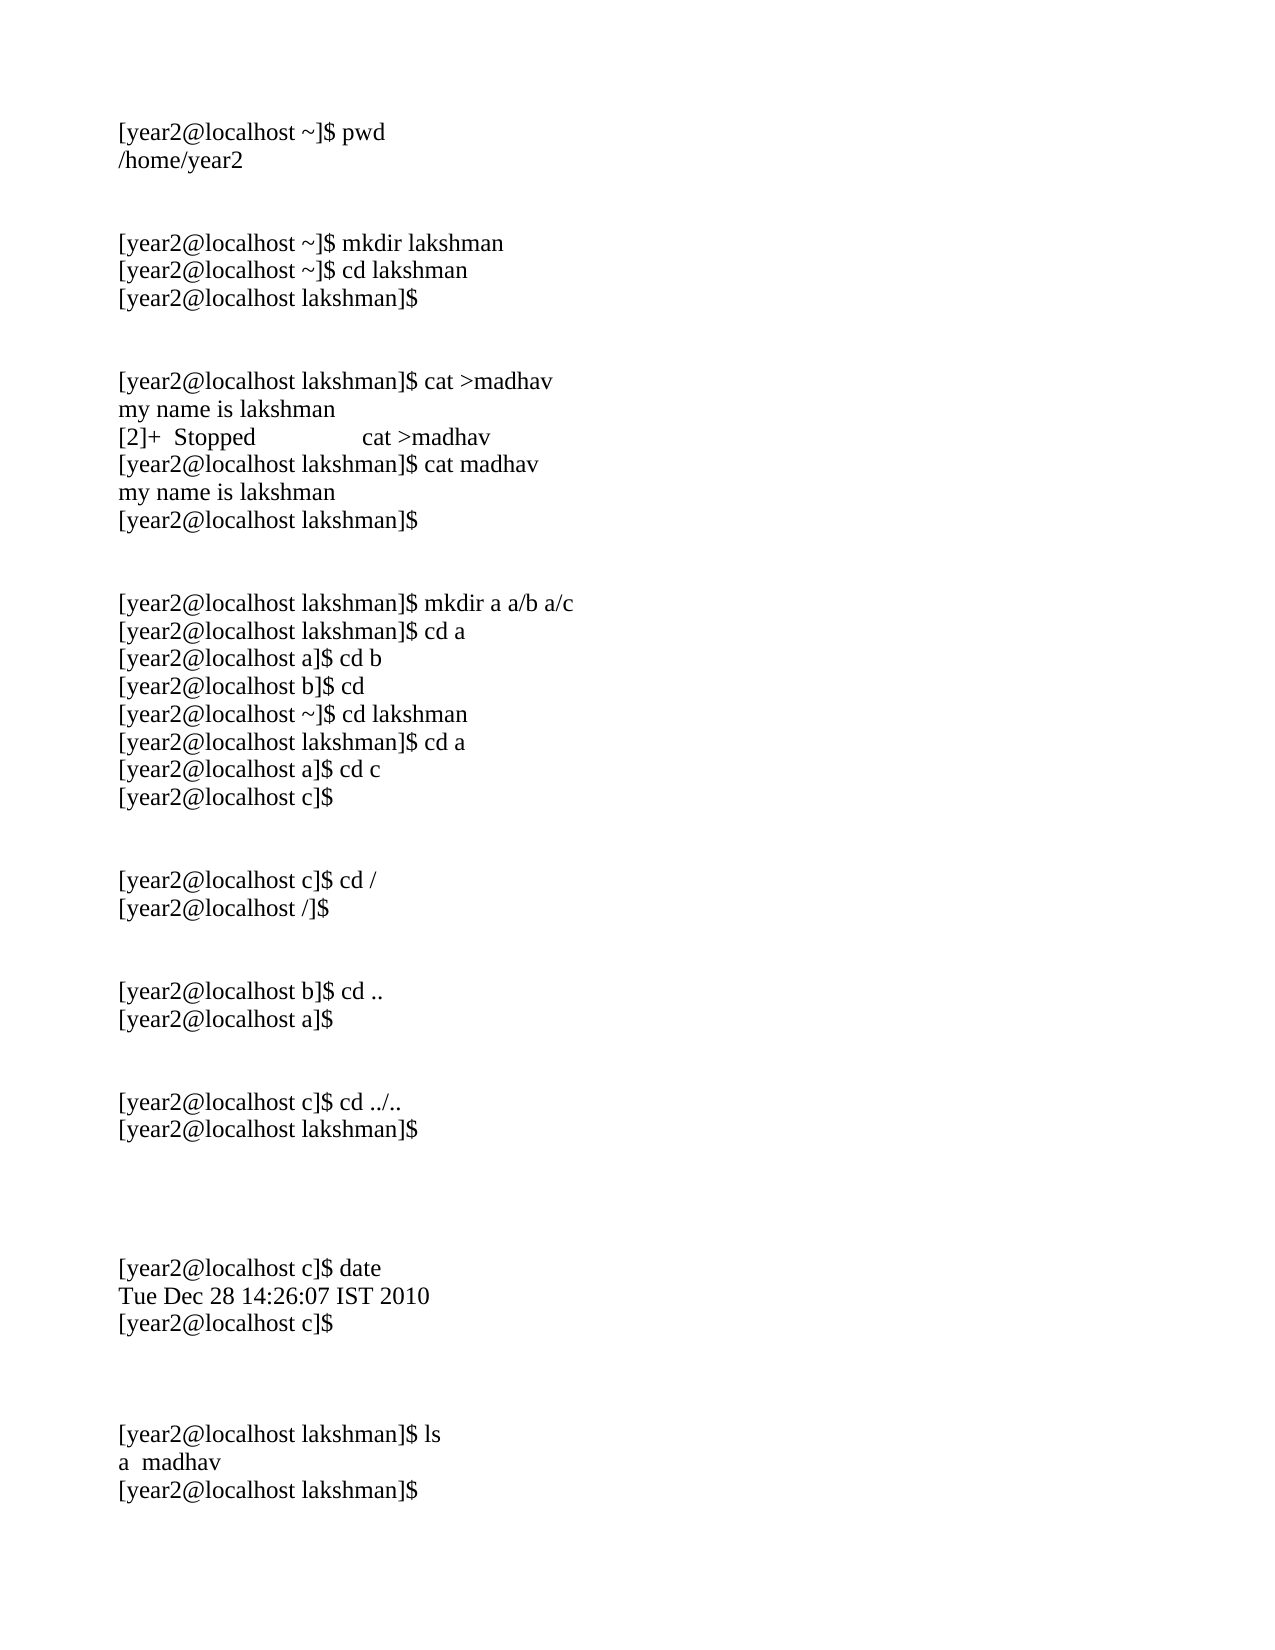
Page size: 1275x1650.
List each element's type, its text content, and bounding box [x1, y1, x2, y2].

text [year2@localhost c]$ date [118, 1254, 1157, 1282]
text [year2@localhost lakshman]$ cd a [118, 728, 1157, 755]
text [year2@localhost lakshman]$ [118, 1116, 1157, 1143]
text [year2@localhost ~]$ cd lakshman [118, 700, 1157, 728]
text [year2@localhost b]$ cd [118, 672, 1157, 700]
text a madhav [118, 1448, 1157, 1476]
text [year2@localhost lakshman]$ cat >madhav [118, 367, 1157, 395]
text [year2@localhost a]$ [118, 1005, 1157, 1032]
text [year2@localhost a]$ cd b [118, 644, 1157, 672]
text [year2@localhost ~]$ mkdir lakshman [118, 229, 1157, 257]
text my name is lakshman [118, 395, 1157, 423]
text [year2@localhost lakshman]$ cat madhav [118, 451, 1157, 478]
text [year2@localhost /]$ [118, 894, 1157, 922]
text [year2@localhost b]$ cd .. [118, 977, 1157, 1005]
text [year2@localhost lakshman]$ ls [118, 1420, 1157, 1448]
text [year2@localhost lakshman]$ [118, 1476, 1157, 1503]
text [year2@localhost c]$ cd ../.. [118, 1088, 1157, 1116]
text [year2@localhost c]$ cd / [118, 866, 1157, 894]
text [year2@localhost ~]$ cd lakshman [118, 257, 1157, 284]
text [year2@localhost lakshman]$ mkdir a a/b a/c [118, 589, 1157, 617]
text [year2@localhost lakshman]$ [118, 284, 1157, 312]
text [year2@localhost ~]$ pwd [118, 118, 1157, 146]
text [year2@localhost c]$ [118, 1309, 1157, 1337]
text [year2@localhost c]$ [118, 783, 1157, 811]
text [year2@localhost a]$ cd c [118, 755, 1157, 783]
text [year2@localhost lakshman]$ cd a [118, 617, 1157, 644]
text Tue Dec 28 14:26:07 IST 2010 [118, 1282, 1157, 1309]
text /home/year2 [118, 146, 1157, 173]
text my name is lakshman [118, 478, 1157, 506]
text [2]+ Stopped cat >madhav [118, 423, 1157, 451]
text [year2@localhost lakshman]$ [118, 506, 1157, 534]
